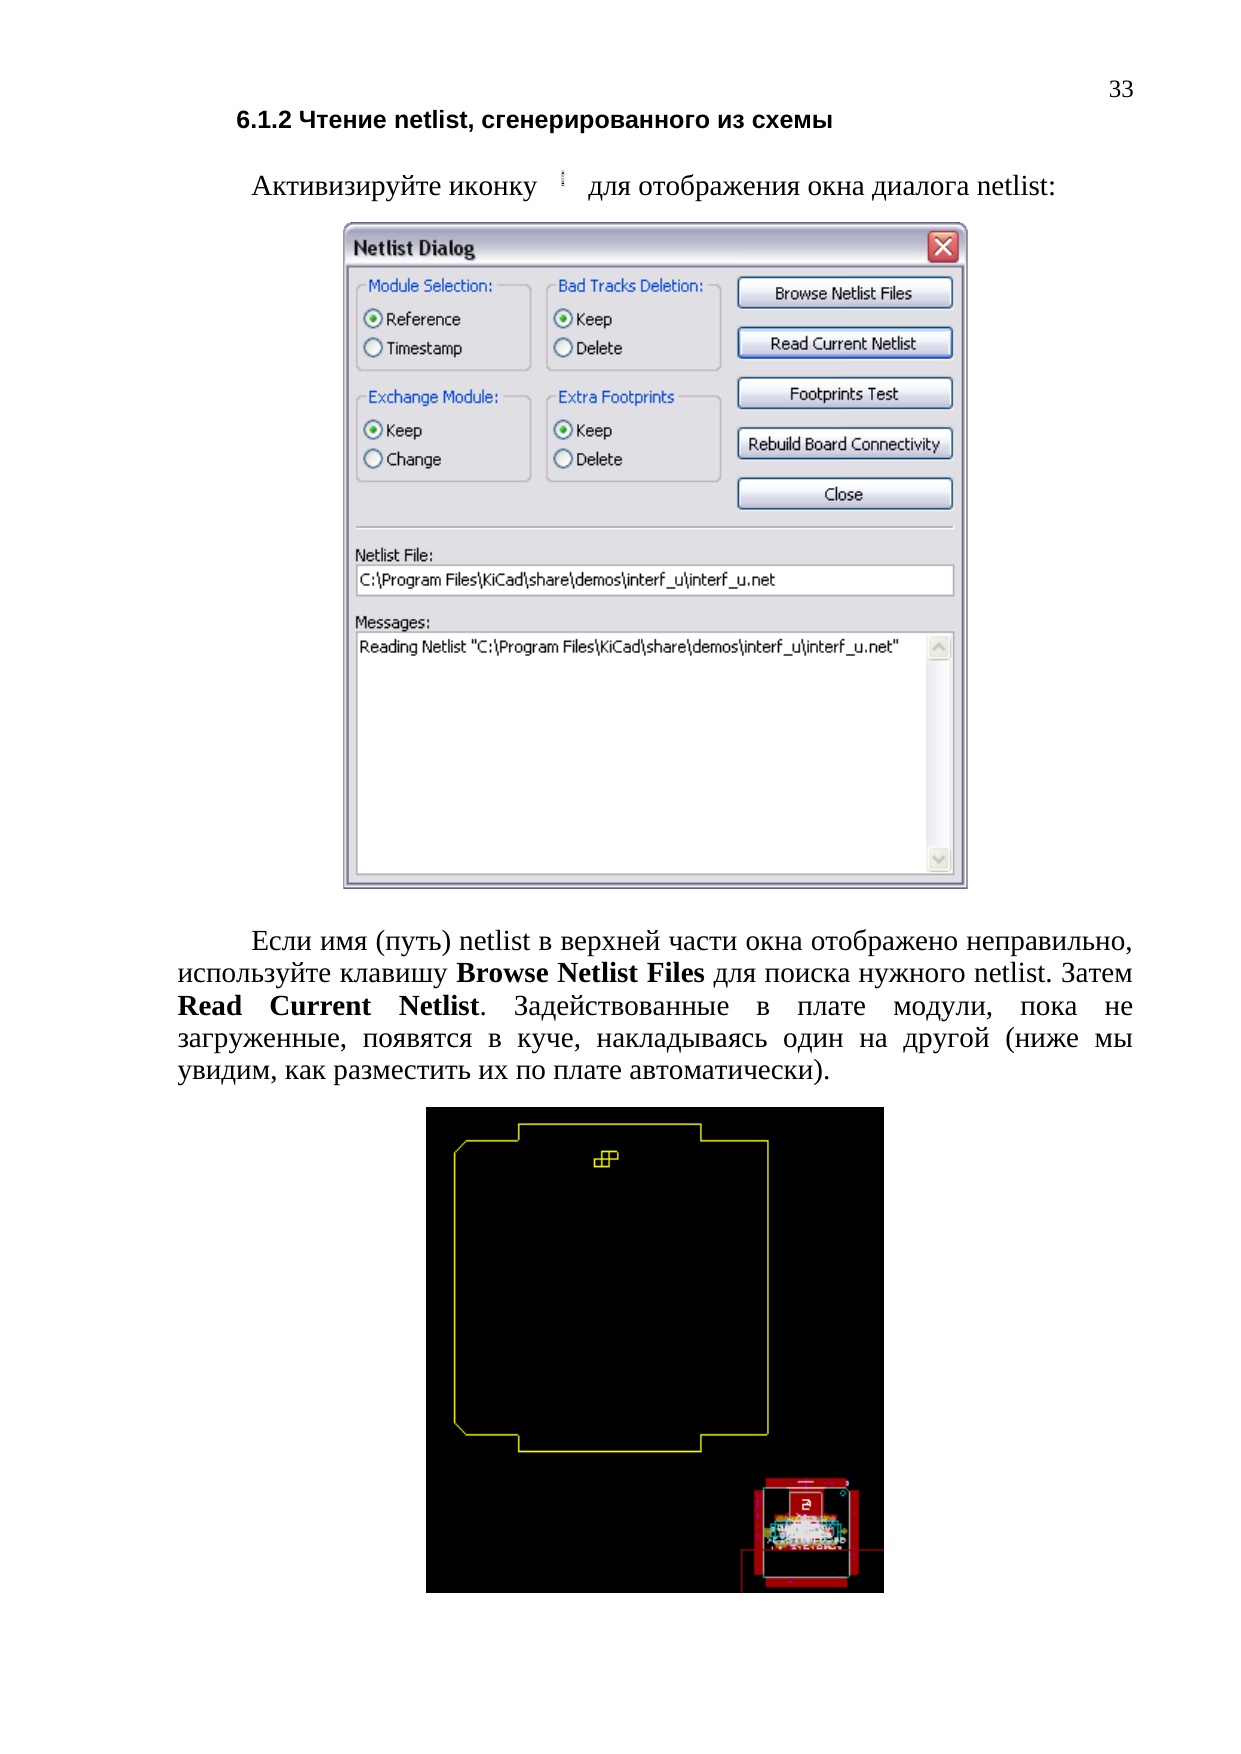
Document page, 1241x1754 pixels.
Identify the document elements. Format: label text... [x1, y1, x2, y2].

picture [561, 169, 565, 186]
subtitle 6.1.2 Чтение netlist, сгенерированного из схемы [236, 106, 1134, 134]
text Если имя (путь) netlist в верхней части окна отображено неправильно, используйте клавишу Browse Netlist Files для поиска нужного netlist. Затем Read Current Netlist. Задействованные в плате модули, пока не загруженные, появятся в куче, накладываясь один на другой (ниже мы увидим, как разместить их по плате автоматически). [177, 924, 1134, 1086]
text Активизируйте иконку для отображения окна диалога netlist: [177, 161, 1134, 201]
picture [343, 222, 968, 889]
